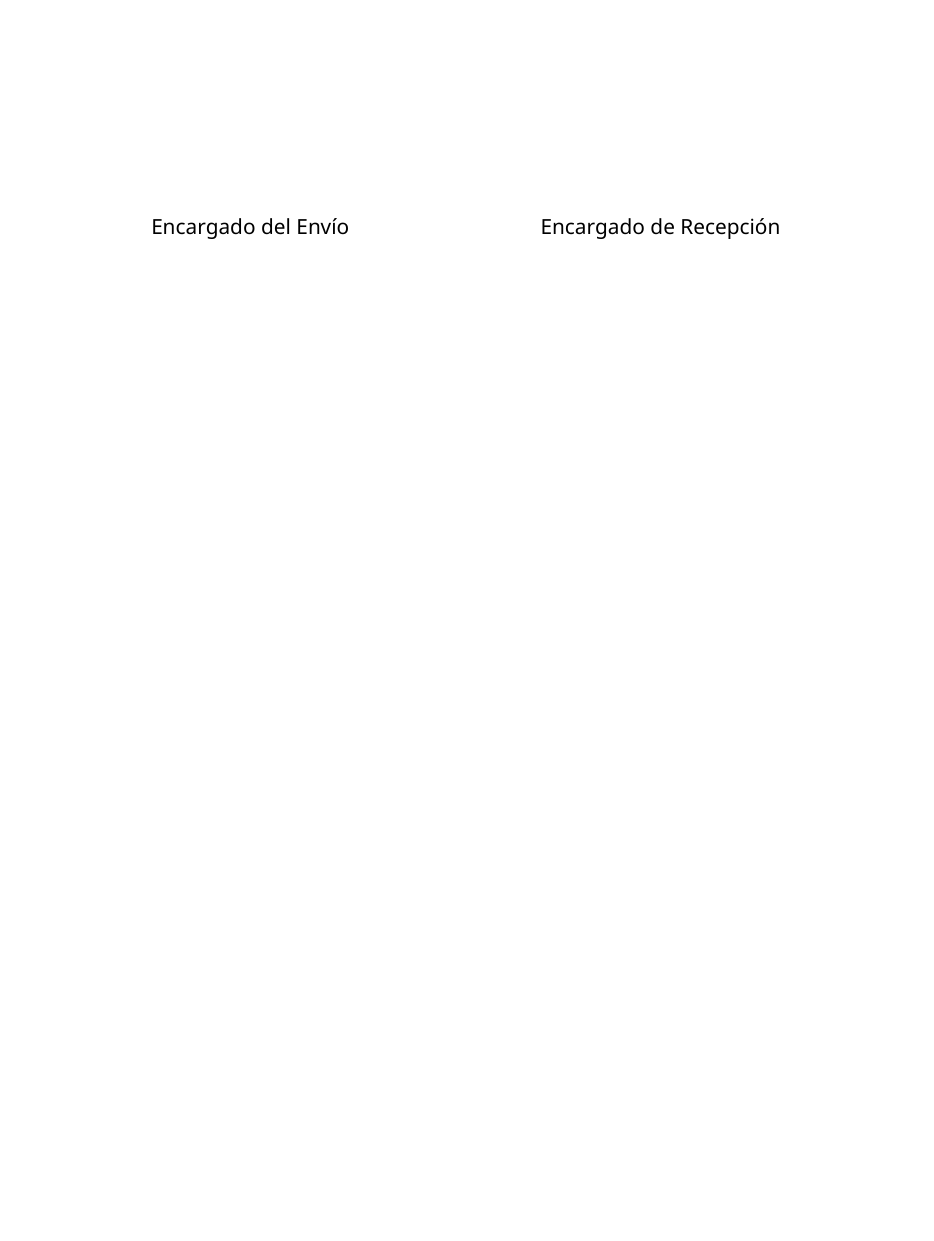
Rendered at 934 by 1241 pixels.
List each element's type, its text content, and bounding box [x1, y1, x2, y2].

text </for> [45, 294, 866, 323]
table_header Encargado del Envío [45, 212, 455, 253]
table_header Encargado de Recepción [455, 212, 866, 253]
